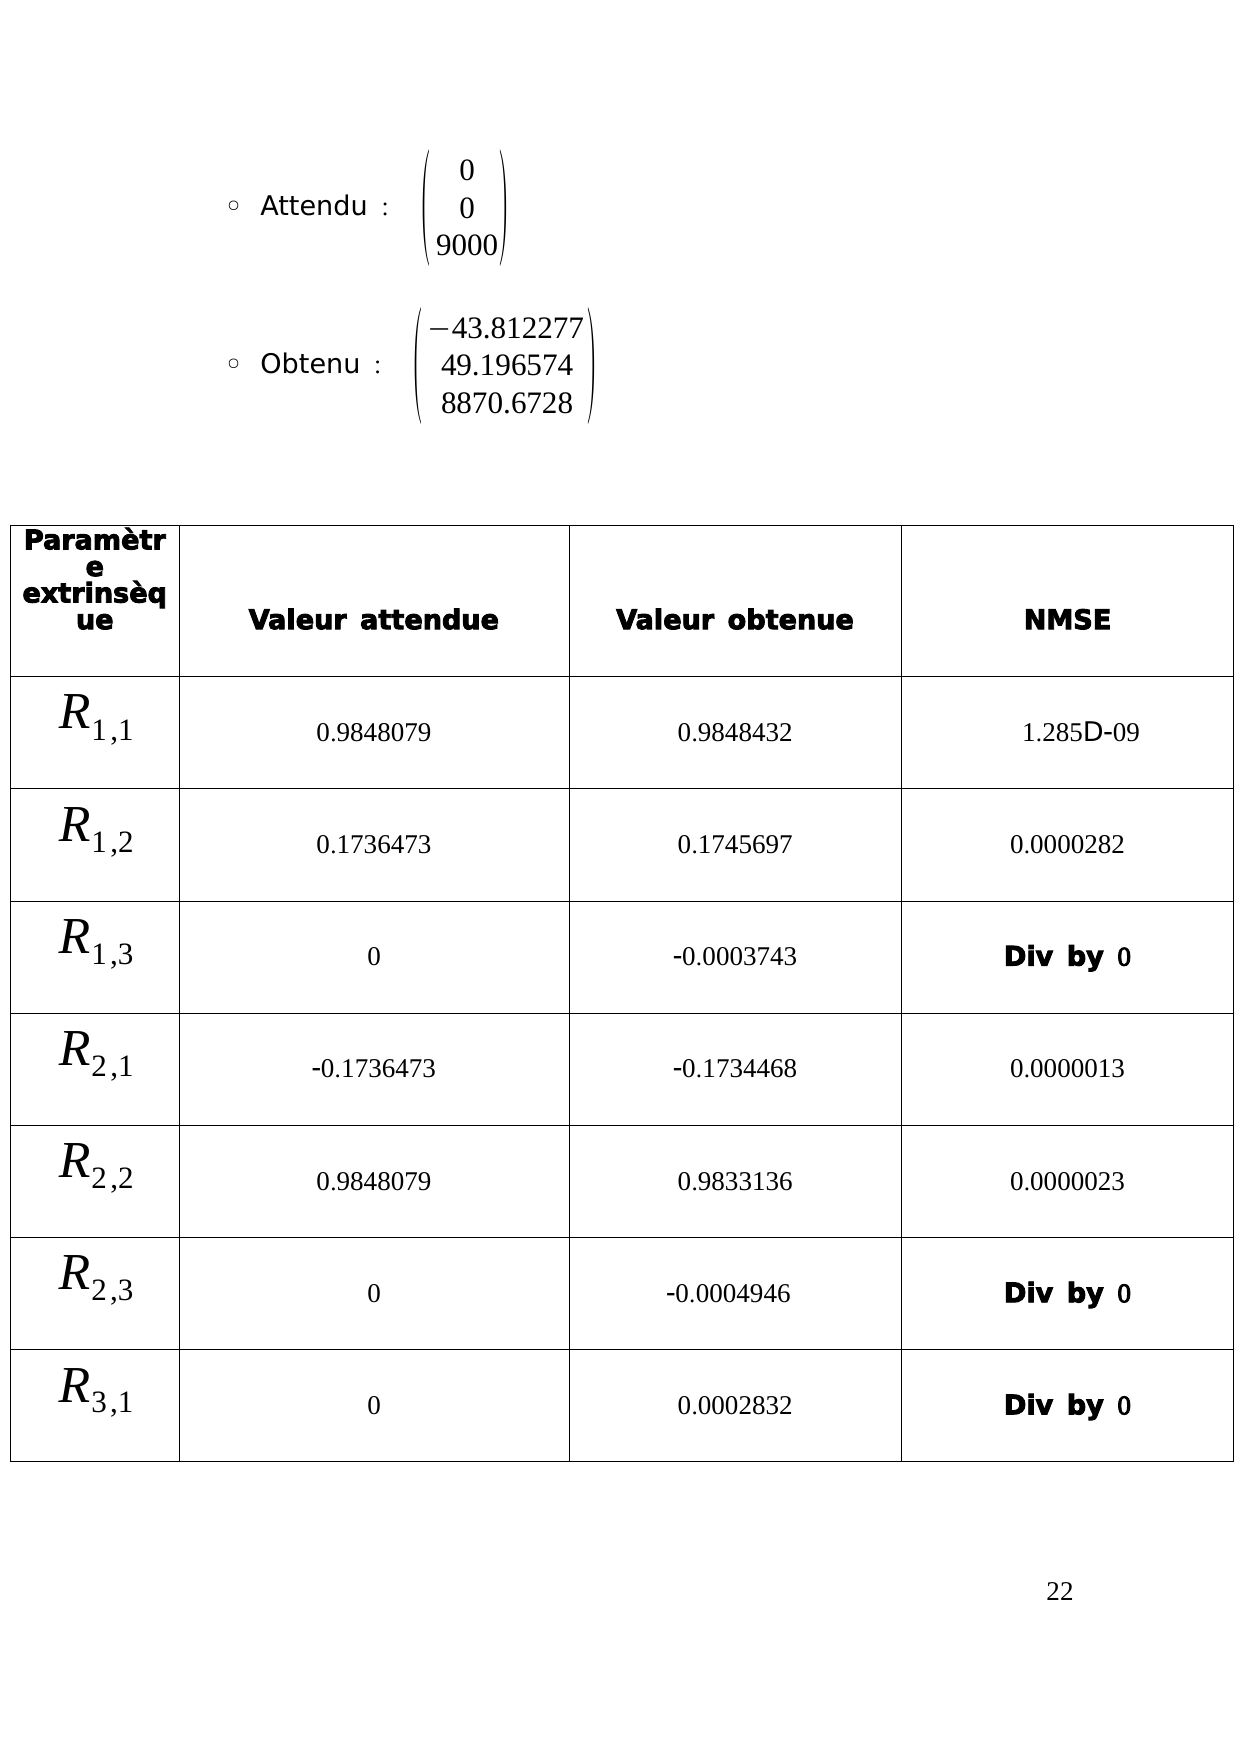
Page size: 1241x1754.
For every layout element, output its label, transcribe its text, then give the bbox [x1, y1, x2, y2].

table_cell [11, 1014, 179, 1125]
table_cell [11, 1126, 179, 1237]
table_cell 0.1745697 [570, 789, 901, 901]
table_cell 0.0000282 [902, 789, 1233, 901]
table_cell -0.0004946 [570, 1238, 901, 1349]
table_cell 0.9848079 [180, 1126, 569, 1237]
list Attendu : [223, 148, 1093, 268]
table_cell 0 [180, 1238, 569, 1349]
table_cell 0.9848432 [570, 677, 901, 788]
table_cell 0.0000013 [902, 1014, 1233, 1125]
table_cell 0.9848079 [180, 677, 569, 788]
table_header Paramètre extrinsèque [11, 526, 179, 676]
table_cell [11, 902, 179, 1013]
table_cell Div by 0 [902, 1350, 1233, 1461]
table_cell 0.0000023 [902, 1126, 1233, 1237]
table_cell 0.1736473 [180, 789, 569, 901]
table_cell Div by 0 [902, 902, 1233, 1013]
table_cell -0.0003743 [570, 902, 901, 1013]
table_cell 0.9833136 [570, 1126, 901, 1237]
table_cell [11, 677, 179, 788]
table_header NMSE [902, 526, 1233, 676]
table_cell 0 [180, 902, 569, 1013]
table_cell [11, 1350, 179, 1461]
table_cell -0.1736473 [180, 1014, 569, 1125]
table_cell -0.1734468 [570, 1014, 901, 1125]
table_cell [11, 789, 179, 901]
table_cell 1.285D-09 [902, 677, 1233, 788]
table_header Valeur attendue [180, 526, 569, 676]
table_cell 0 [180, 1350, 569, 1461]
table_cell 0.0002832 [570, 1350, 901, 1461]
list Obtenu : [223, 305, 1093, 426]
table_cell [11, 1238, 179, 1349]
table_header Valeur obtenue [570, 526, 901, 676]
table_cell Div by 0 [902, 1238, 1233, 1349]
